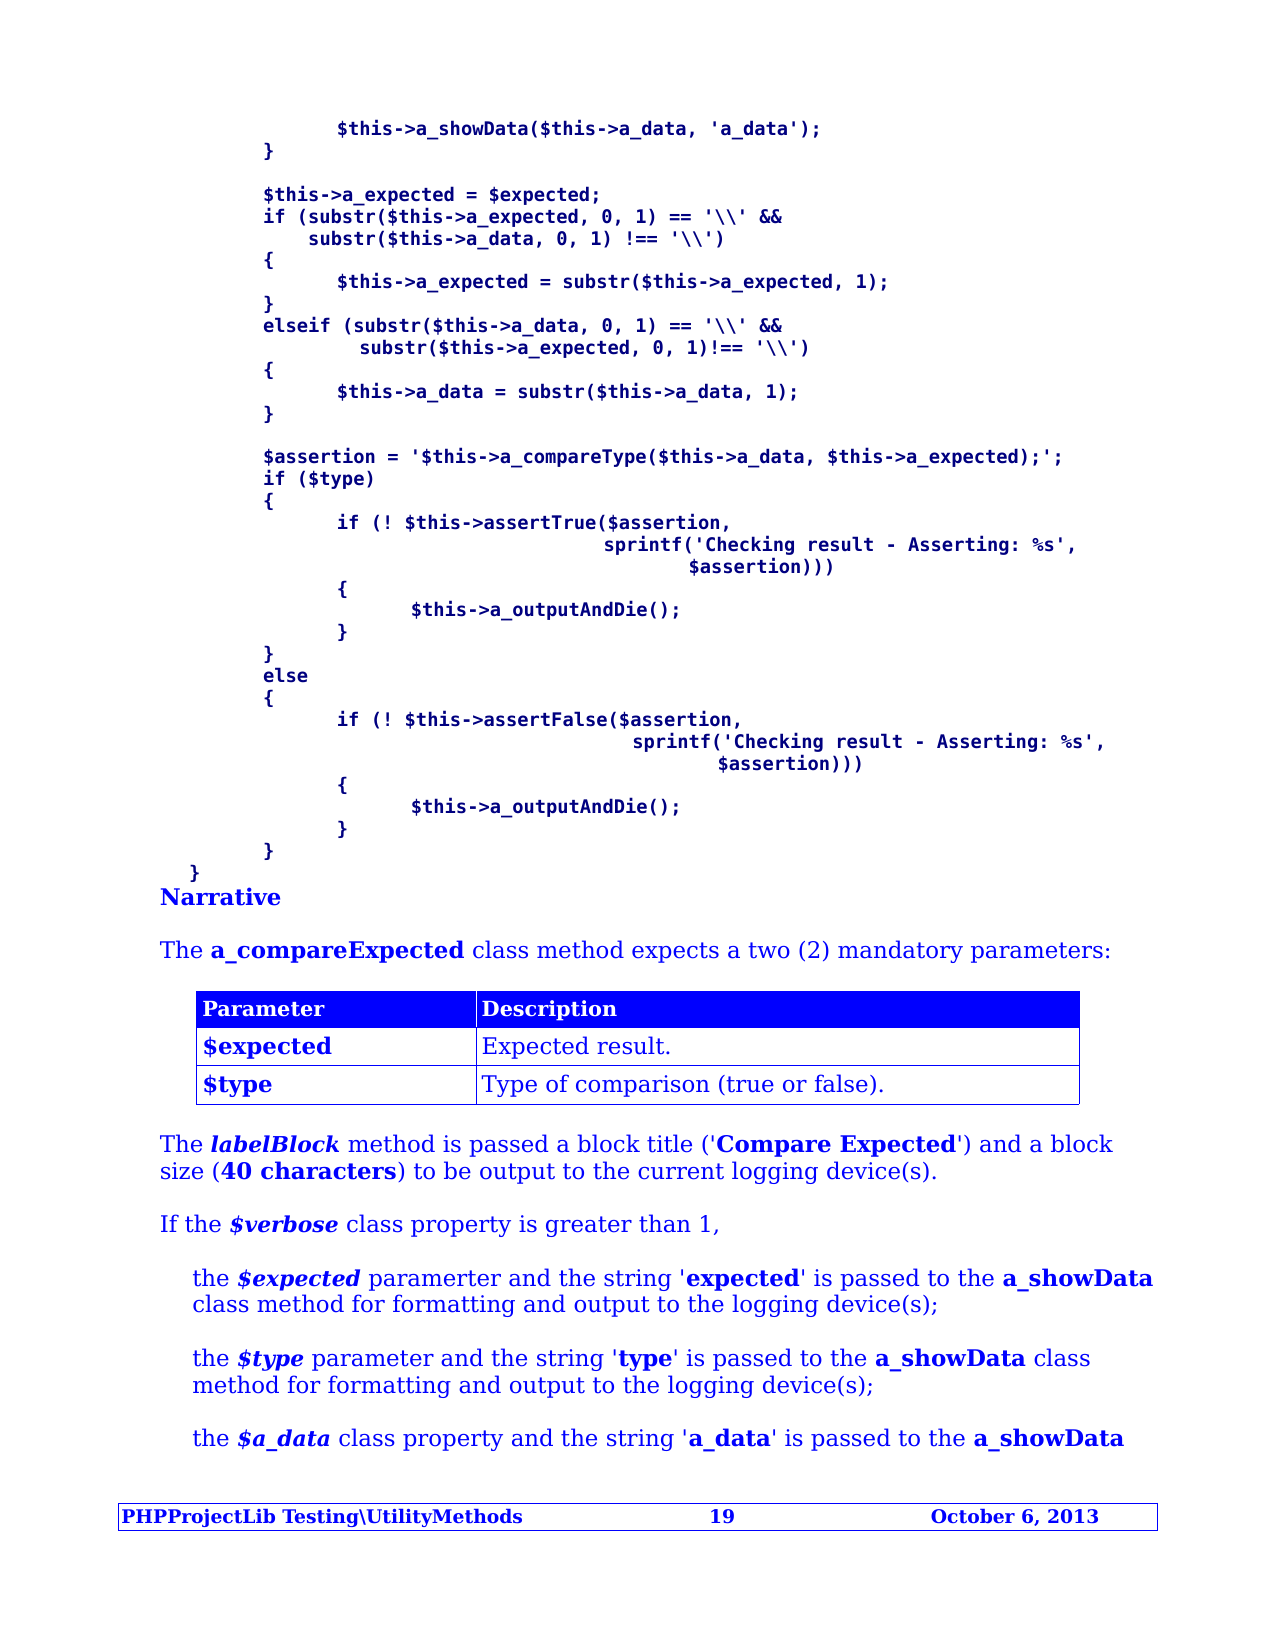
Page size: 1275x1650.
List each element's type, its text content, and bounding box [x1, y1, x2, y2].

list } [189, 840, 1157, 862]
list { [189, 774, 1157, 796]
text If the $verbose class property is greater than 1, [159, 1211, 1157, 1238]
list } [189, 293, 1157, 315]
table_header Parameter [197, 992, 476, 1027]
list $this->a_outputAndDie(); [189, 796, 1157, 818]
text Narrative [159, 884, 1157, 911]
list if (! $this->assertFalse($assertion, [189, 709, 1157, 731]
list } [189, 621, 1157, 643]
list $assertion))) [189, 556, 1157, 577]
list $assertion = '$this->a_compareType($this->a_data, $this->a_expected);'; [189, 446, 1157, 468]
list } [189, 402, 1157, 424]
list if ($type) [189, 468, 1157, 490]
list $this->a_outputAndDie(); [189, 599, 1157, 621]
table_cell Expected result. [477, 1028, 1079, 1065]
table_header Description [477, 992, 1079, 1027]
list { [189, 490, 1157, 512]
list { [189, 249, 1157, 271]
list else [189, 665, 1157, 687]
list substr($this->a_data, 0, 1) !== '\\') [189, 227, 1157, 249]
list } [189, 643, 1157, 665]
list sprintf('Checking result - Asserting: %s', [189, 731, 1157, 752]
table_cell $expected [197, 1028, 476, 1065]
list sprintf('Checking result - Asserting: %s', [189, 534, 1157, 556]
text The labelBlock method is passed a block title ('Compare Expected') and a block size (40 characters) to be output to the current logging device(s). [159, 1131, 1157, 1184]
list } [189, 862, 1157, 884]
list if (! $this->assertTrue($assertion, [189, 512, 1157, 534]
table_cell $type [197, 1066, 476, 1104]
list $this->a_expected = $expected; [189, 184, 1157, 206]
list { [189, 359, 1157, 381]
text the $type parameter and the string 'type' is passed to the a_showData class method for formatting and output to the logging device(s); [192, 1345, 1157, 1398]
list } [189, 818, 1157, 840]
list $this->a_expected = substr($this->a_expected, 1); [189, 271, 1157, 293]
list { [189, 577, 1157, 599]
text The a_compareExpected class method expects a two (2) mandatory parameters: [159, 937, 1157, 964]
list $this->a_showData($this->a_data, 'a_data'); [189, 118, 1157, 140]
list $this->a_data = substr($this->a_data, 1); [189, 381, 1157, 402]
table_cell Type of comparison (true or false). [477, 1066, 1079, 1104]
list $assertion))) [189, 752, 1157, 774]
list { [189, 687, 1157, 709]
list } [189, 140, 1157, 162]
list if (substr($this->a_expected, 0, 1) == '\\' && [189, 206, 1157, 227]
text the $expected paramerter and the string 'expected' is passed to the a_showData class method for formatting and output to the logging device(s); [192, 1264, 1157, 1318]
list substr($this->a_expected, 0, 1)!== '\\') [189, 337, 1157, 359]
list elseif (substr($this->a_data, 0, 1) == '\\' && [189, 315, 1157, 337]
text the $a_data class property and the string 'a_data' is passed to the a_showData [192, 1425, 1157, 1452]
